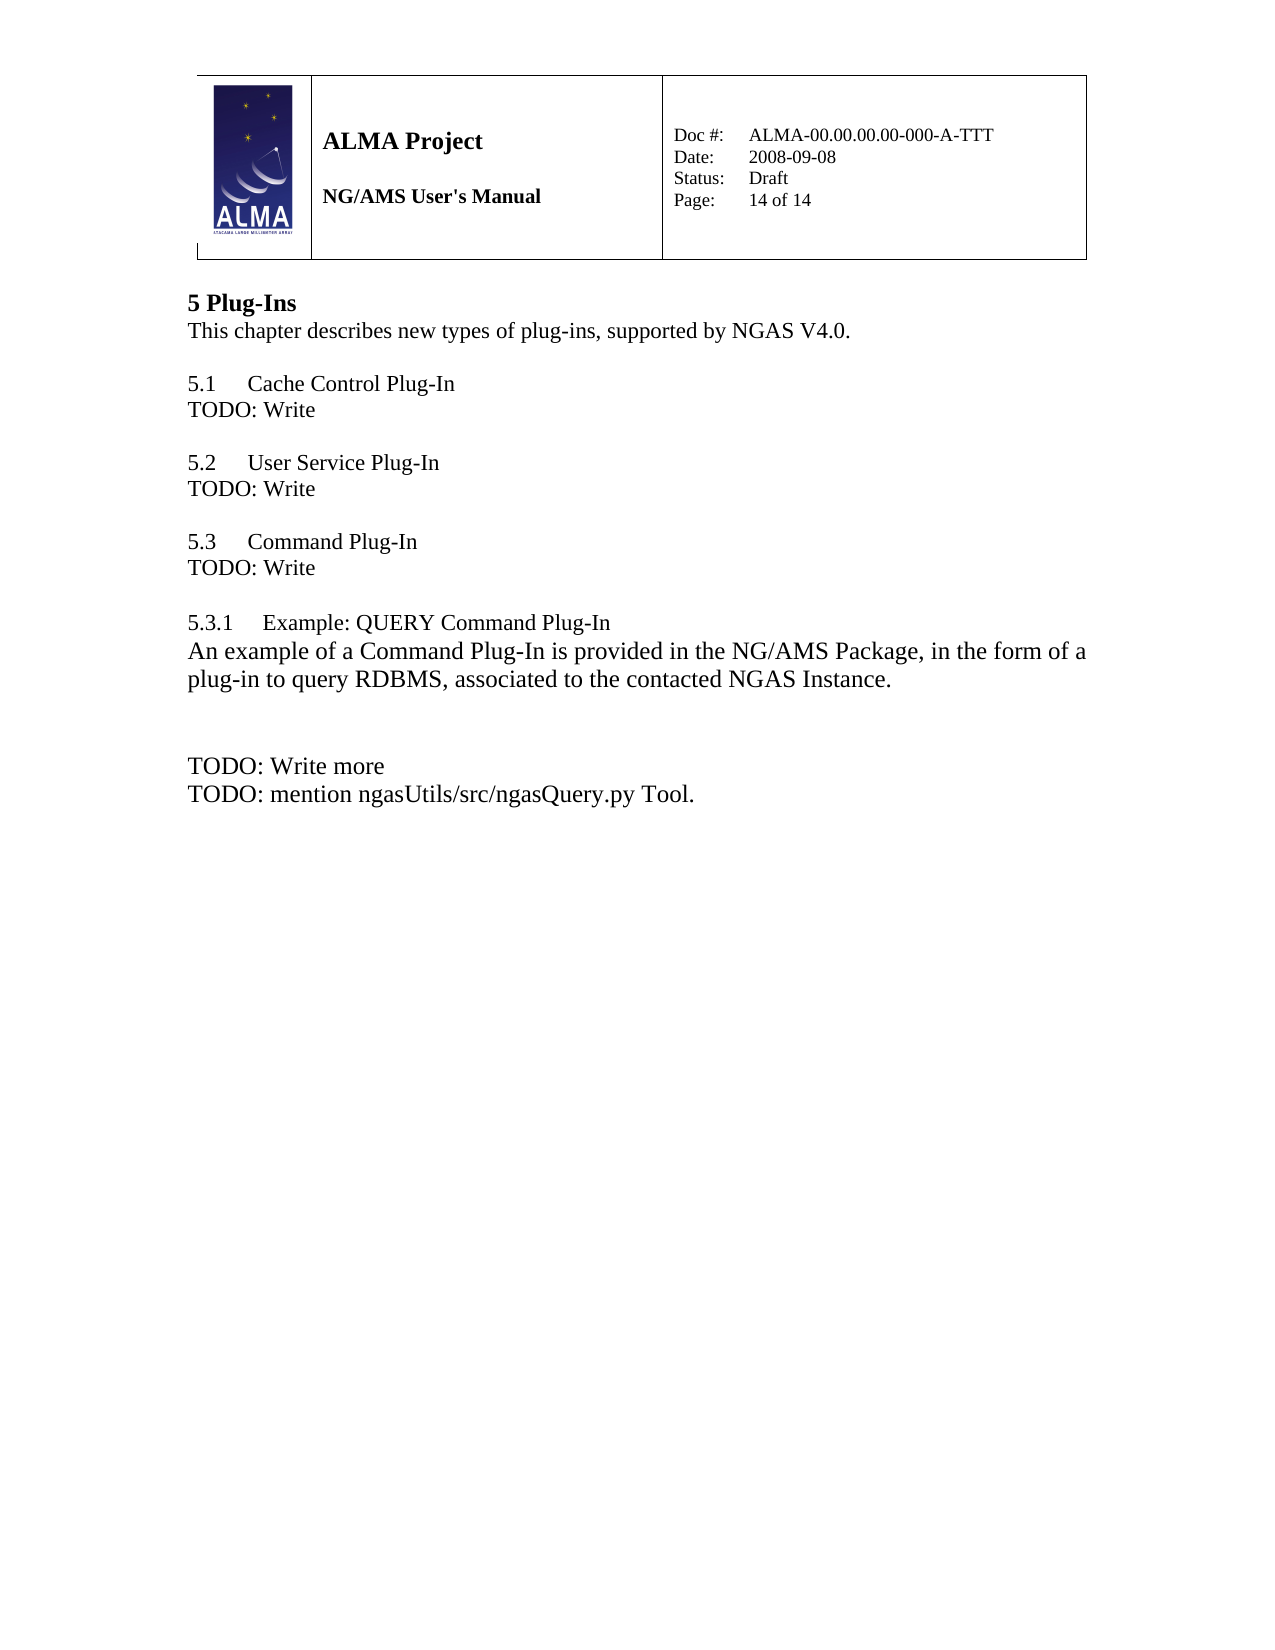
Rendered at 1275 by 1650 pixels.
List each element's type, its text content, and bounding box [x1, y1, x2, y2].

text This chapter describes new types of plug-ins, supported by NGAS V4.0. [187, 317, 1087, 343]
text TODO: Write more [187, 751, 1087, 779]
text TODO: Write [187, 554, 1087, 581]
text TODO: Write [187, 396, 1087, 422]
subtitle Command Plug-In [187, 528, 1087, 554]
text TODO: Write [187, 475, 1087, 502]
text An example of a Command Plug-In is provided in the NG/AMS Package, in the form of a plug-in to query RDBMS, associated to the contacted NGAS Instance. [187, 636, 1087, 693]
subtitle User Service Plug-In [187, 449, 1087, 475]
picture [213, 85, 293, 235]
text TODO: mention ngasUtils/src/ngasQuery.py Tool. [187, 779, 1087, 808]
subtitle Cache Control Plug-In [187, 370, 1087, 396]
subtitle Plug-Ins [187, 288, 1087, 317]
subtitle Example: QUERY Command Plug-In [187, 609, 1087, 636]
